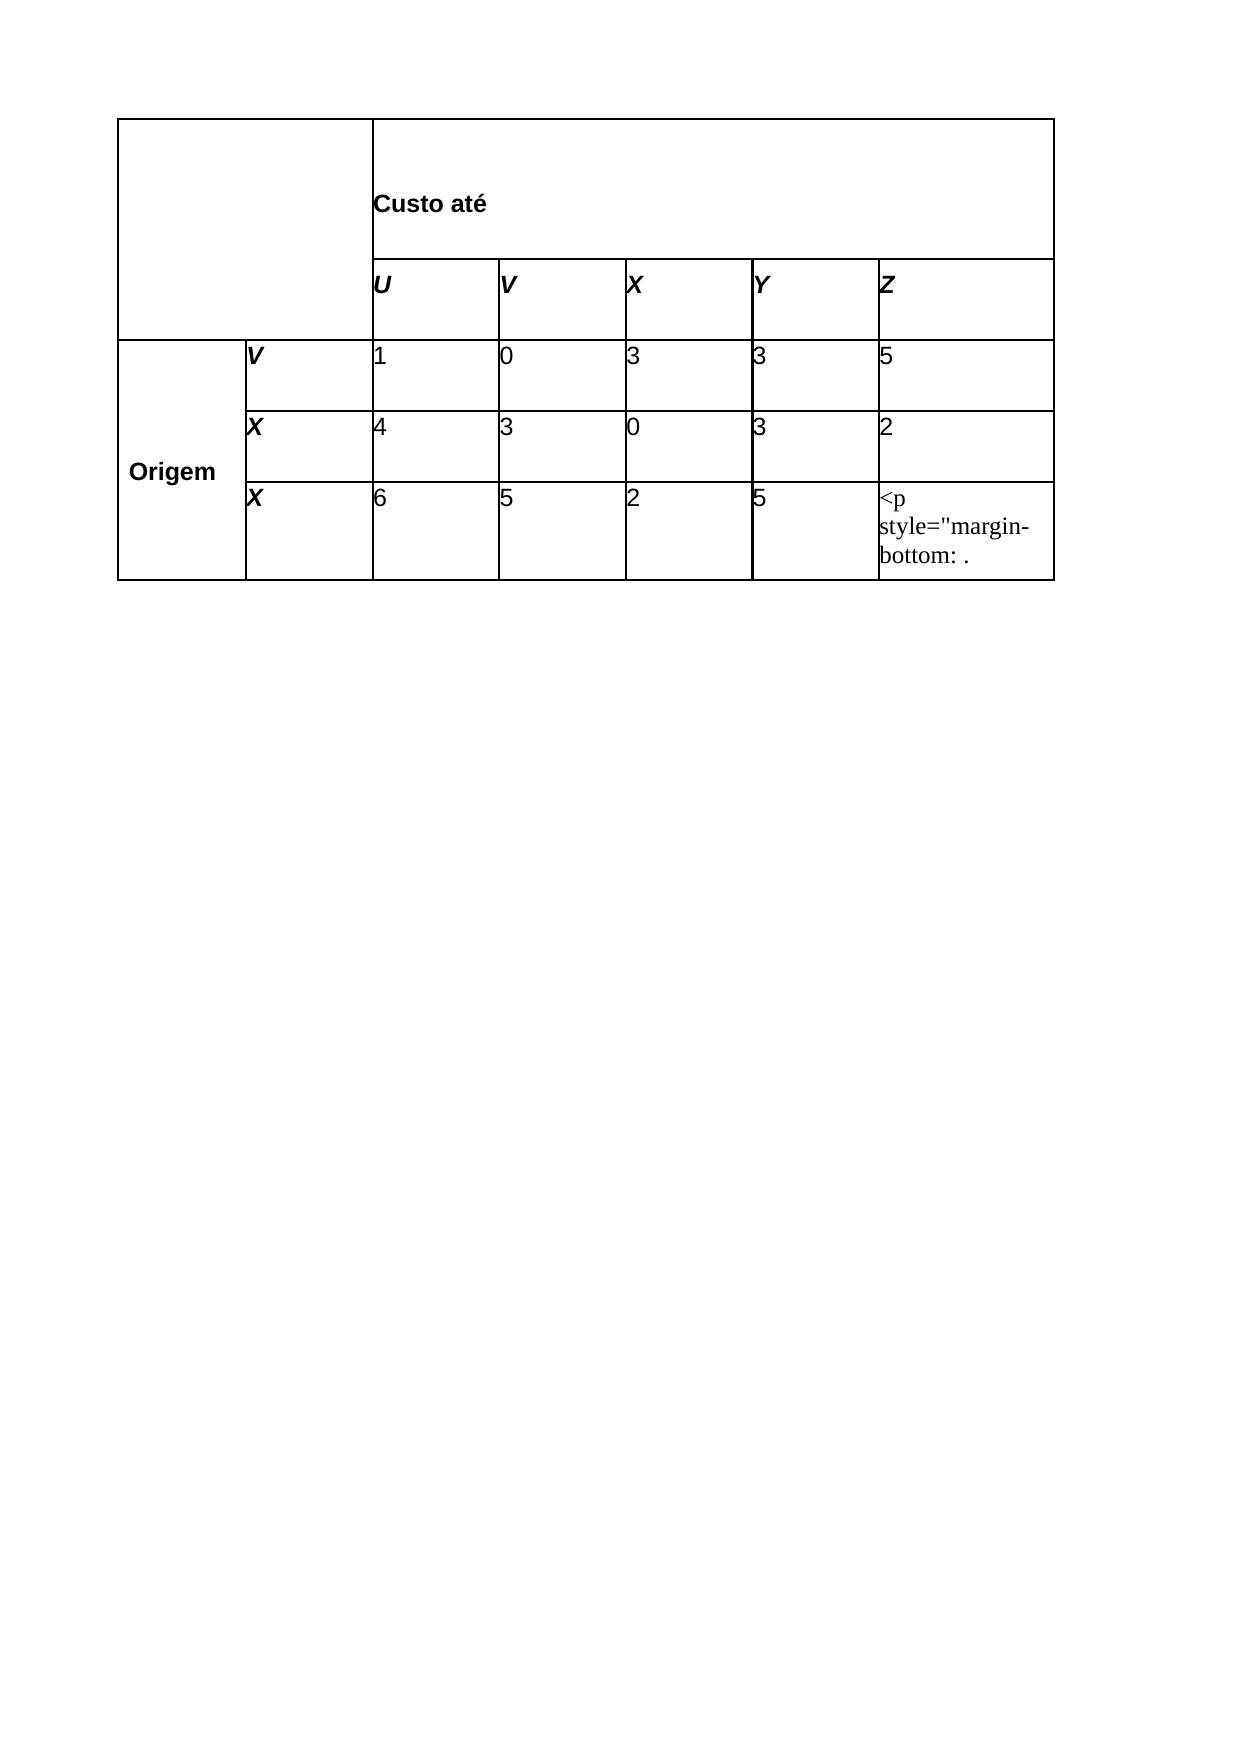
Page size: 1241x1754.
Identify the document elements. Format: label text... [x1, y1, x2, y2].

table_header [119, 120, 372, 339]
table_cell 2 [627, 483, 751, 579]
table_cell <p style="margin-bottom: . [880, 483, 1053, 579]
table_cell 4 [374, 412, 498, 481]
table_cell 0 [627, 412, 751, 481]
table_cell Z [880, 260, 1053, 339]
table_cell 3 [754, 341, 878, 410]
table_cell X [627, 260, 751, 339]
table_cell V [247, 341, 372, 410]
table_cell 5 [500, 483, 625, 579]
table_cell V [500, 260, 625, 339]
table_cell 2 [880, 412, 1053, 481]
table_cell U [374, 260, 498, 339]
table_cell 0 [500, 341, 625, 410]
table_cell 3 [627, 341, 751, 410]
table_cell 1 [374, 341, 498, 410]
table_cell 5 [880, 341, 1053, 410]
table_cell Origem [119, 341, 245, 579]
table_cell 3 [500, 412, 625, 481]
table_cell 5 [754, 483, 878, 579]
table_cell X [247, 483, 372, 579]
table_cell X [247, 412, 372, 481]
table_cell 3 [754, 412, 878, 481]
table_header Custo até [374, 120, 1053, 258]
table_cell 6 [374, 483, 498, 579]
table_cell Y [754, 260, 878, 339]
